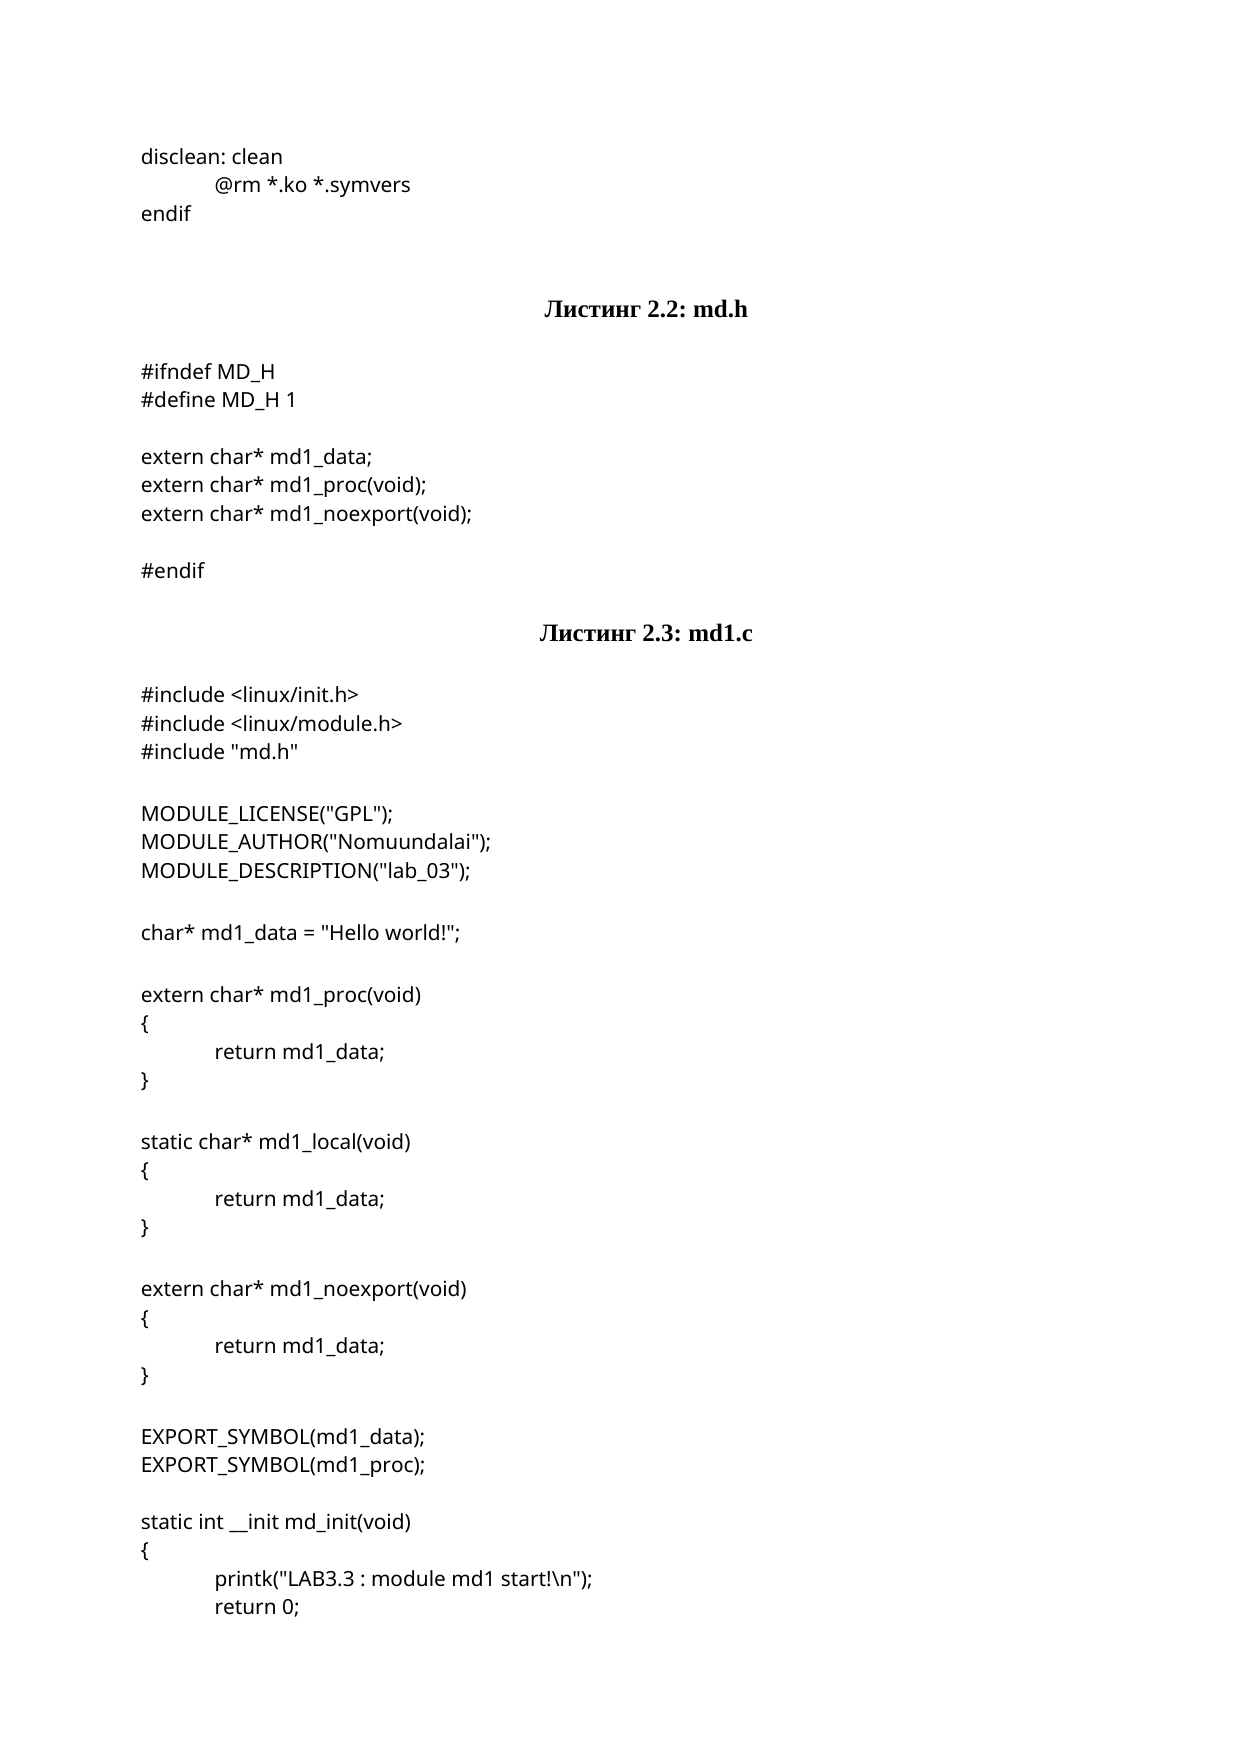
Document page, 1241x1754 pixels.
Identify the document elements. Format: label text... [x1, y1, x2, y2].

text @rm *.ko *.symvers [141, 171, 1152, 199]
text #include "md.h" [141, 737, 1152, 766]
text MODULE_LICENSE("GPL"); [141, 799, 1152, 827]
text return md1_data; [141, 1037, 1152, 1065]
text extern char* md1_noexport(void) [141, 1274, 1152, 1303]
text { [141, 1008, 1152, 1037]
text static char* md1_local(void) [141, 1127, 1152, 1156]
text Листинг 2.2: md.h [141, 294, 1152, 323]
text } [141, 1065, 1152, 1094]
text static int __init md_init(void) [141, 1507, 1152, 1536]
text } [141, 1212, 1152, 1241]
text return 0; [141, 1592, 1152, 1621]
text extern char* md1_proc(void); [141, 471, 1152, 499]
text extern char* md1_proc(void) [141, 980, 1152, 1008]
text MODULE_DESCRIPTION("lab_03"); [141, 856, 1152, 884]
text Листинг 2.3: md1.c [141, 618, 1152, 647]
text extern char* md1_data; [141, 442, 1152, 471]
text printk("LAB3.3 : module md1 start!\n"); [141, 1564, 1152, 1592]
text disclean: clean [141, 142, 1152, 171]
text { [141, 1303, 1152, 1331]
text endif [141, 199, 1152, 227]
text return md1_data; [141, 1331, 1152, 1360]
text #include <linux/module.h> [141, 709, 1152, 737]
text EXPORT_SYMBOL(md1_proc); [141, 1450, 1152, 1479]
text char* md1_data = "Hello world!"; [141, 918, 1152, 946]
text #include <linux/init.h> [141, 680, 1152, 709]
text extern char* md1_noexport(void); [141, 499, 1152, 527]
text { [141, 1536, 1152, 1564]
text { [141, 1156, 1152, 1184]
text MODULE_AUTHOR("Nomuundalai"); [141, 827, 1152, 856]
text #endif [141, 556, 1152, 584]
text #ifndef MD_H [141, 357, 1152, 385]
text return md1_data; [141, 1184, 1152, 1212]
text EXPORT_SYMBOL(md1_data); [141, 1422, 1152, 1450]
text } [141, 1360, 1152, 1388]
text #define MD_H 1 [141, 385, 1152, 414]
